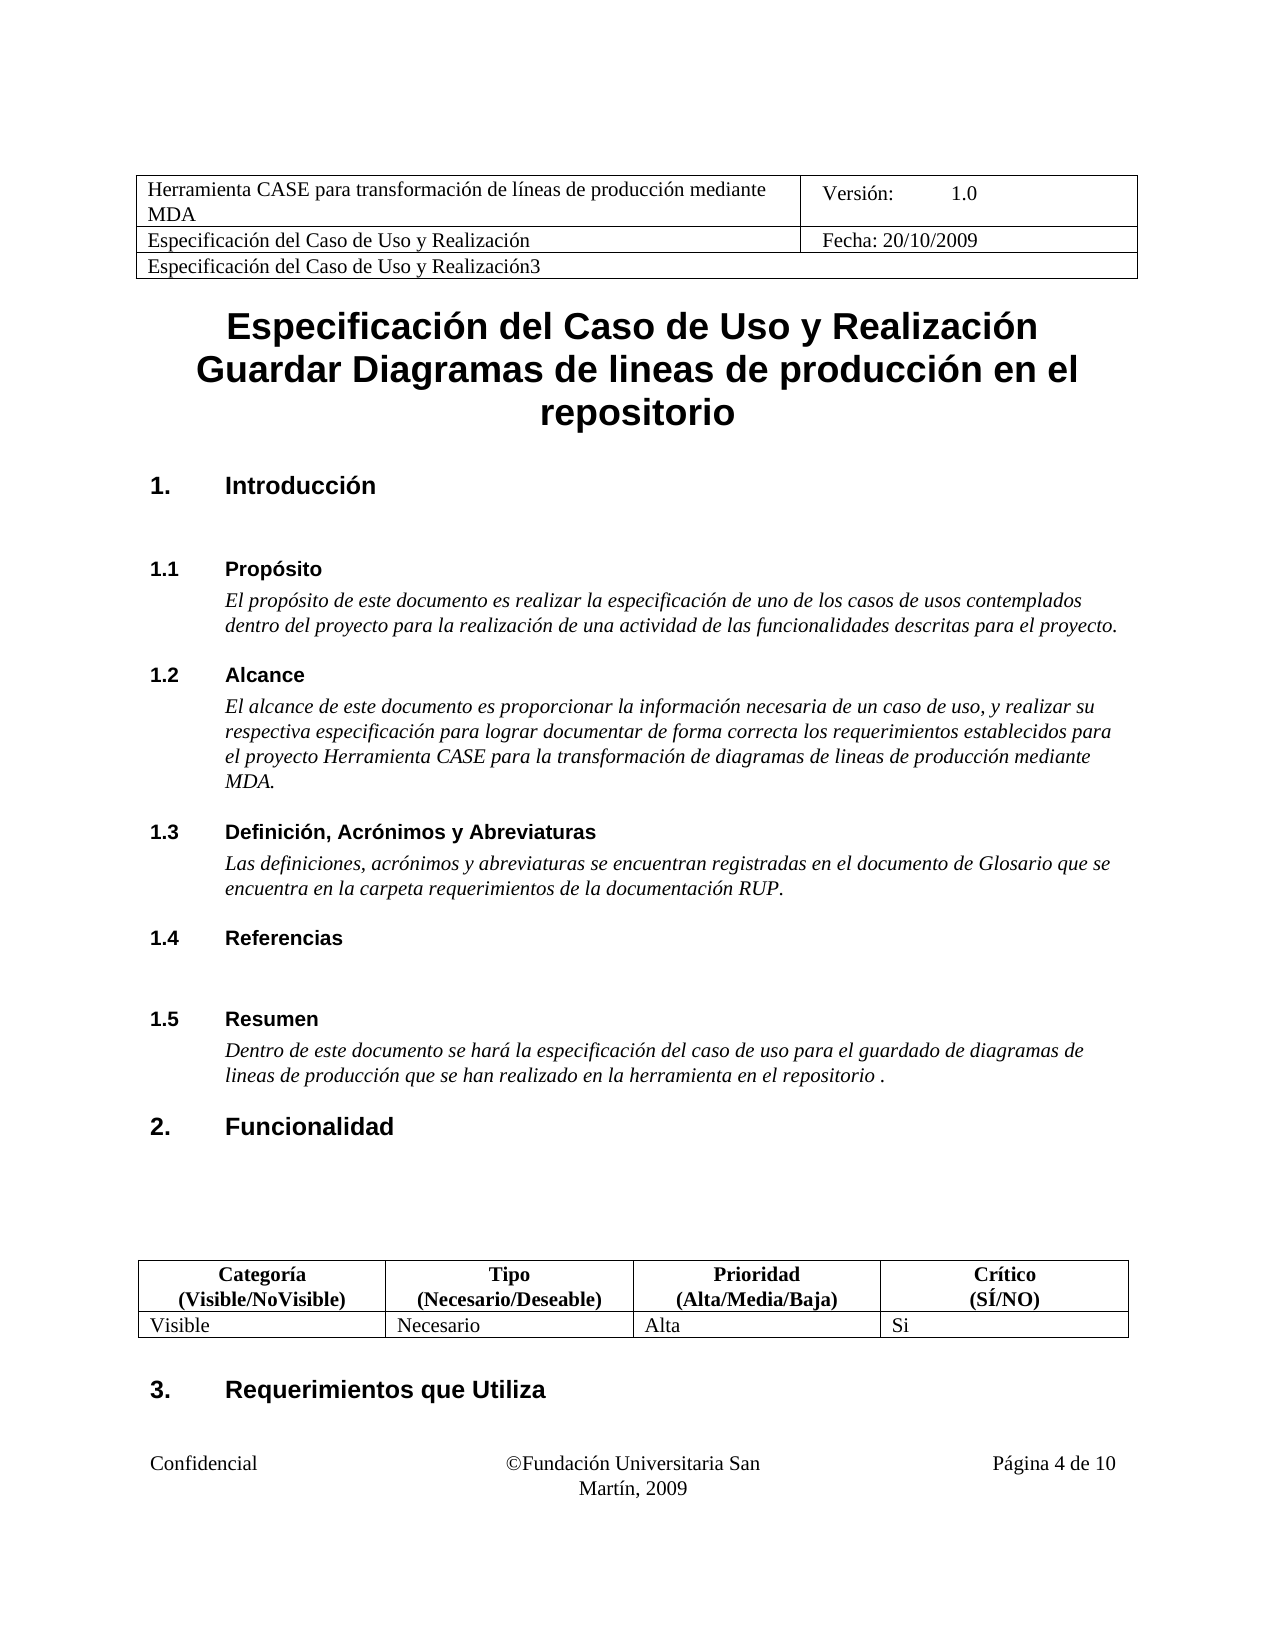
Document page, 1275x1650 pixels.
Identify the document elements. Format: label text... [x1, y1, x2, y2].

subtitle Propósito [150, 556, 1125, 581]
table_cell Alta [634, 1312, 880, 1337]
subtitle Resumen [150, 1006, 1125, 1031]
subtitle Requerimientos que Utiliza [150, 1375, 1125, 1404]
table_header Crítico (SÍ/NO) [881, 1261, 1128, 1311]
subtitle Definición, Acrónimos y Abreviaturas [150, 818, 1125, 843]
table_header Tipo (Necesario/Deseable) [386, 1261, 633, 1311]
subtitle Referencias [150, 925, 1125, 950]
subtitle Introducción [150, 471, 1125, 500]
title Especificación del Caso de Uso y Realización [150, 304, 1125, 347]
subtitle Funcionalidad [150, 1112, 1125, 1141]
table_header Categoría (Visible/NoVisible) [139, 1261, 385, 1311]
table_cell Visible [139, 1312, 385, 1337]
table_header Prioridad (Alta/Media/Baja) [634, 1261, 880, 1311]
text Las definiciones, acrónimos y abreviaturas se encuentran registradas en el documento de Glosario que se encuentra en la carpeta requerimientos de la documentación RUP. [225, 850, 1125, 900]
table_cell Si [881, 1312, 1128, 1337]
text El alcance de este documento es proporcionar la información necesaria de un caso de uso, y realizar su respectiva especificación para lograr documentar de forma correcta los requerimientos establecidos para el proyecto Herramienta CASE para la transformación de diagramas de lineas de producción mediante MDA. [225, 693, 1125, 793]
title Guardar Diagramas de lineas de producción en el repositorio [150, 347, 1125, 433]
text El propósito de este documento es realizar la especificación de uno de los casos de usos contemplados dentro del proyecto para la realización de una actividad de las funcionalidades descritas para el proyecto. [225, 587, 1125, 637]
table_cell Necesario [386, 1312, 633, 1337]
subtitle Alcance [150, 662, 1125, 687]
text Dentro de este documento se hará la especificación del caso de uso para el guardado de diagramas de lineas de producción que se han realizado en la herramienta en el repositorio . [225, 1037, 1125, 1087]
